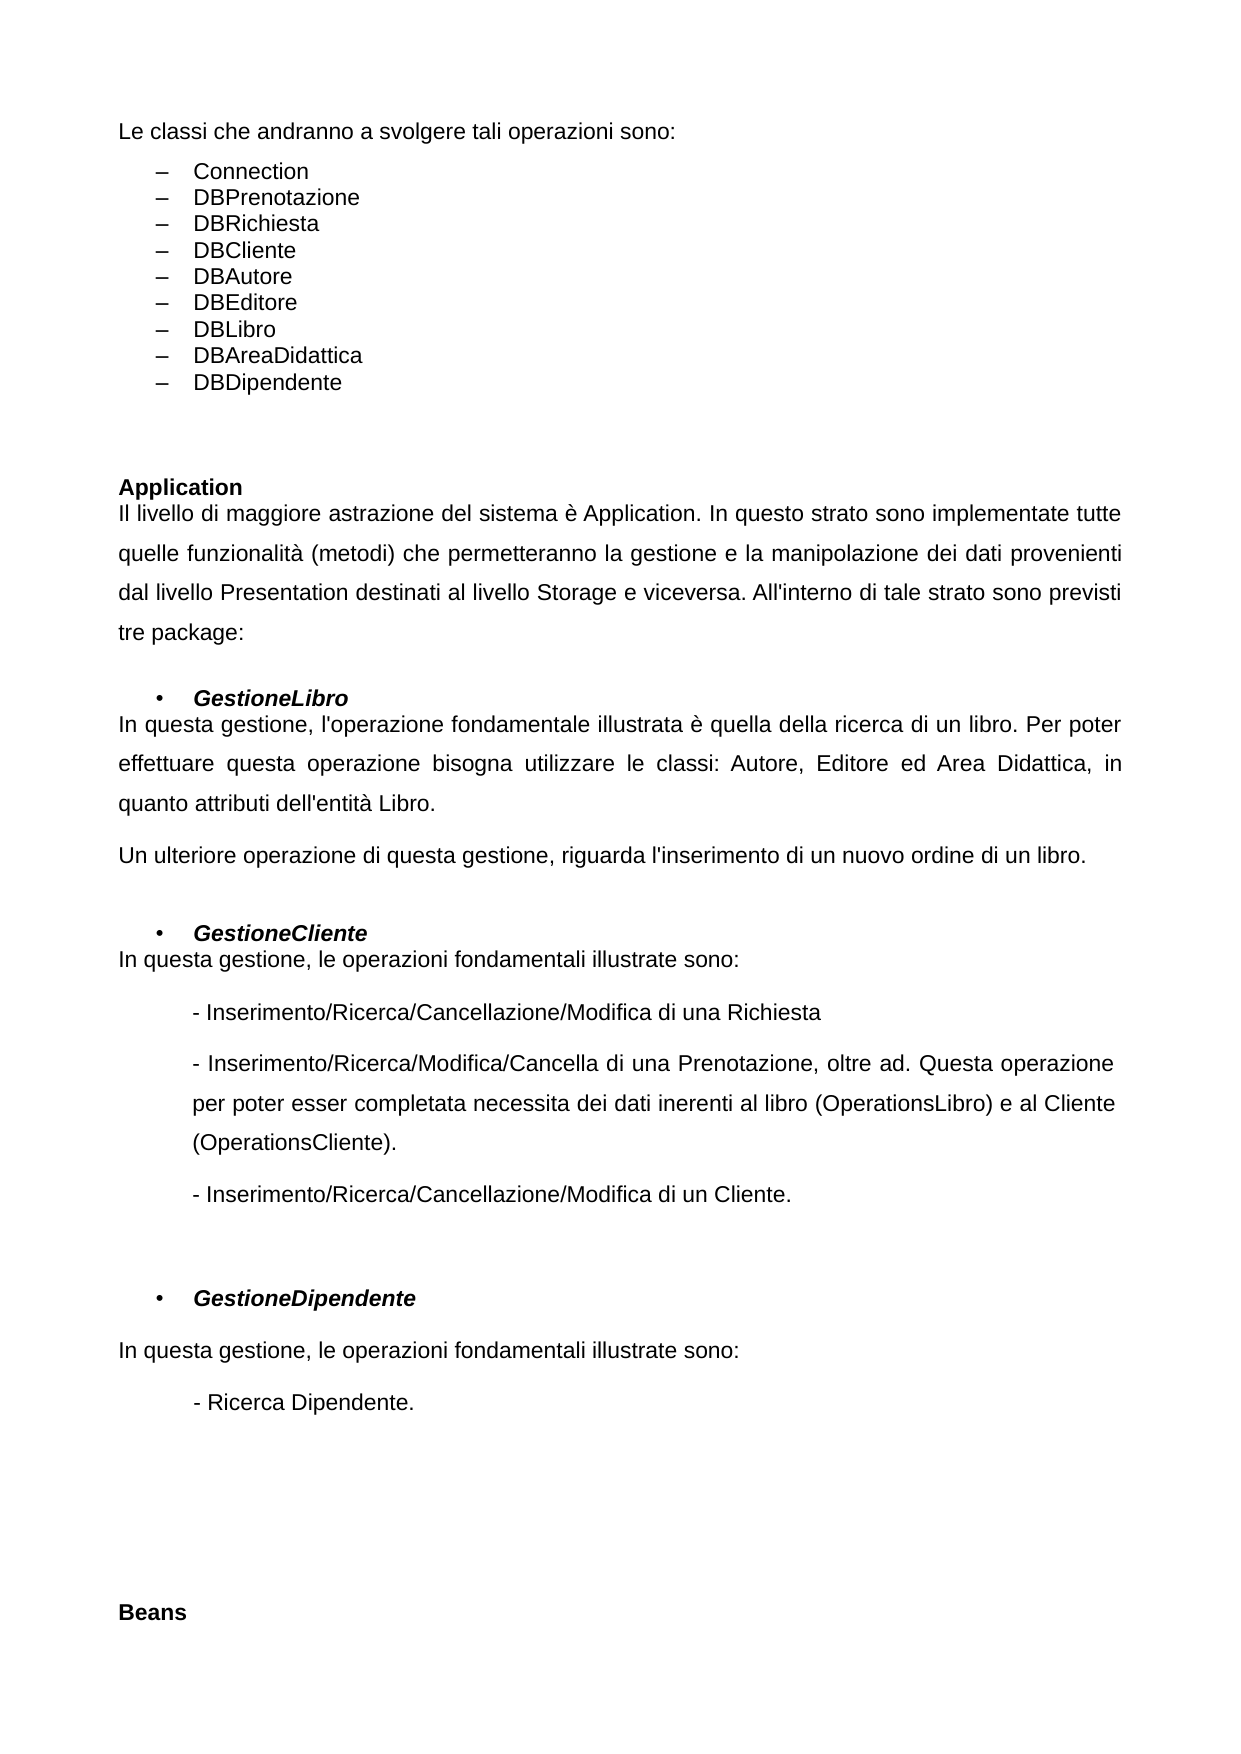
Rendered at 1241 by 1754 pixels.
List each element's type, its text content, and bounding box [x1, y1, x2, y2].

text In questa gestione, le operazioni fondamentali illustrate sono: [118, 1337, 1123, 1364]
text Le classi che andranno a svolgere tali operazioni sono: [118, 118, 1123, 144]
list DBCliente [156, 237, 1123, 263]
list DBLibro [156, 316, 1123, 342]
text - Inserimento/Ricerca/Modifica/Cancella di una Prenotazione, oltre ad. Questa operazione per poter esser completata necessita dei dati inerenti al libro (OperationsLibro) e al Cliente (OperationsCliente). [118, 1050, 1123, 1156]
list DBPrenotazione [156, 184, 1123, 210]
text Il livello di maggiore astrazione del sistema è Application. In questo strato sono implementate tutte quelle funzionalità (metodi) che permetteranno la gestione e la manipolazione dei dati provenienti dal livello Presentation destinati al livello Storage e viceversa. All'interno di tale strato sono previsti tre package: [118, 500, 1123, 645]
list DBAreaDidattica [156, 342, 1123, 368]
text - Inserimento/Ricerca/Cancellazione/Modifica di una Richiesta [118, 998, 1123, 1025]
text In questa gestione, le operazioni fondamentali illustrate sono: [118, 946, 1123, 973]
list Connection [156, 158, 1123, 184]
list GestioneDipendente [156, 1285, 1123, 1312]
list DBEditore [156, 289, 1123, 316]
text Beans [118, 1599, 1123, 1626]
text Un ulteriore operazione di questa gestione, riguarda l'inserimento di un nuovo ordine di un libro. [118, 842, 1123, 868]
list DBRichiesta [156, 210, 1123, 237]
text - Inserimento/Ricerca/Cancellazione/Modifica di un Cliente. [118, 1181, 1123, 1208]
list DBAutore [156, 263, 1123, 289]
text In questa gestione, l'operazione fondamentale illustrata è quella della ricerca di un libro. Per poter effettuare questa operazione bisogna utilizzare le classi: Autore, Editore ed Area Didattica, in quanto attributi dell'entità Libro. [118, 711, 1123, 816]
list - Ricerca Dipendente. [156, 1389, 1123, 1416]
list GestioneCliente [156, 920, 1123, 946]
list GestioneLibro [156, 684, 1123, 711]
text Application [118, 474, 1123, 500]
list DBDipendente [156, 368, 1123, 395]
